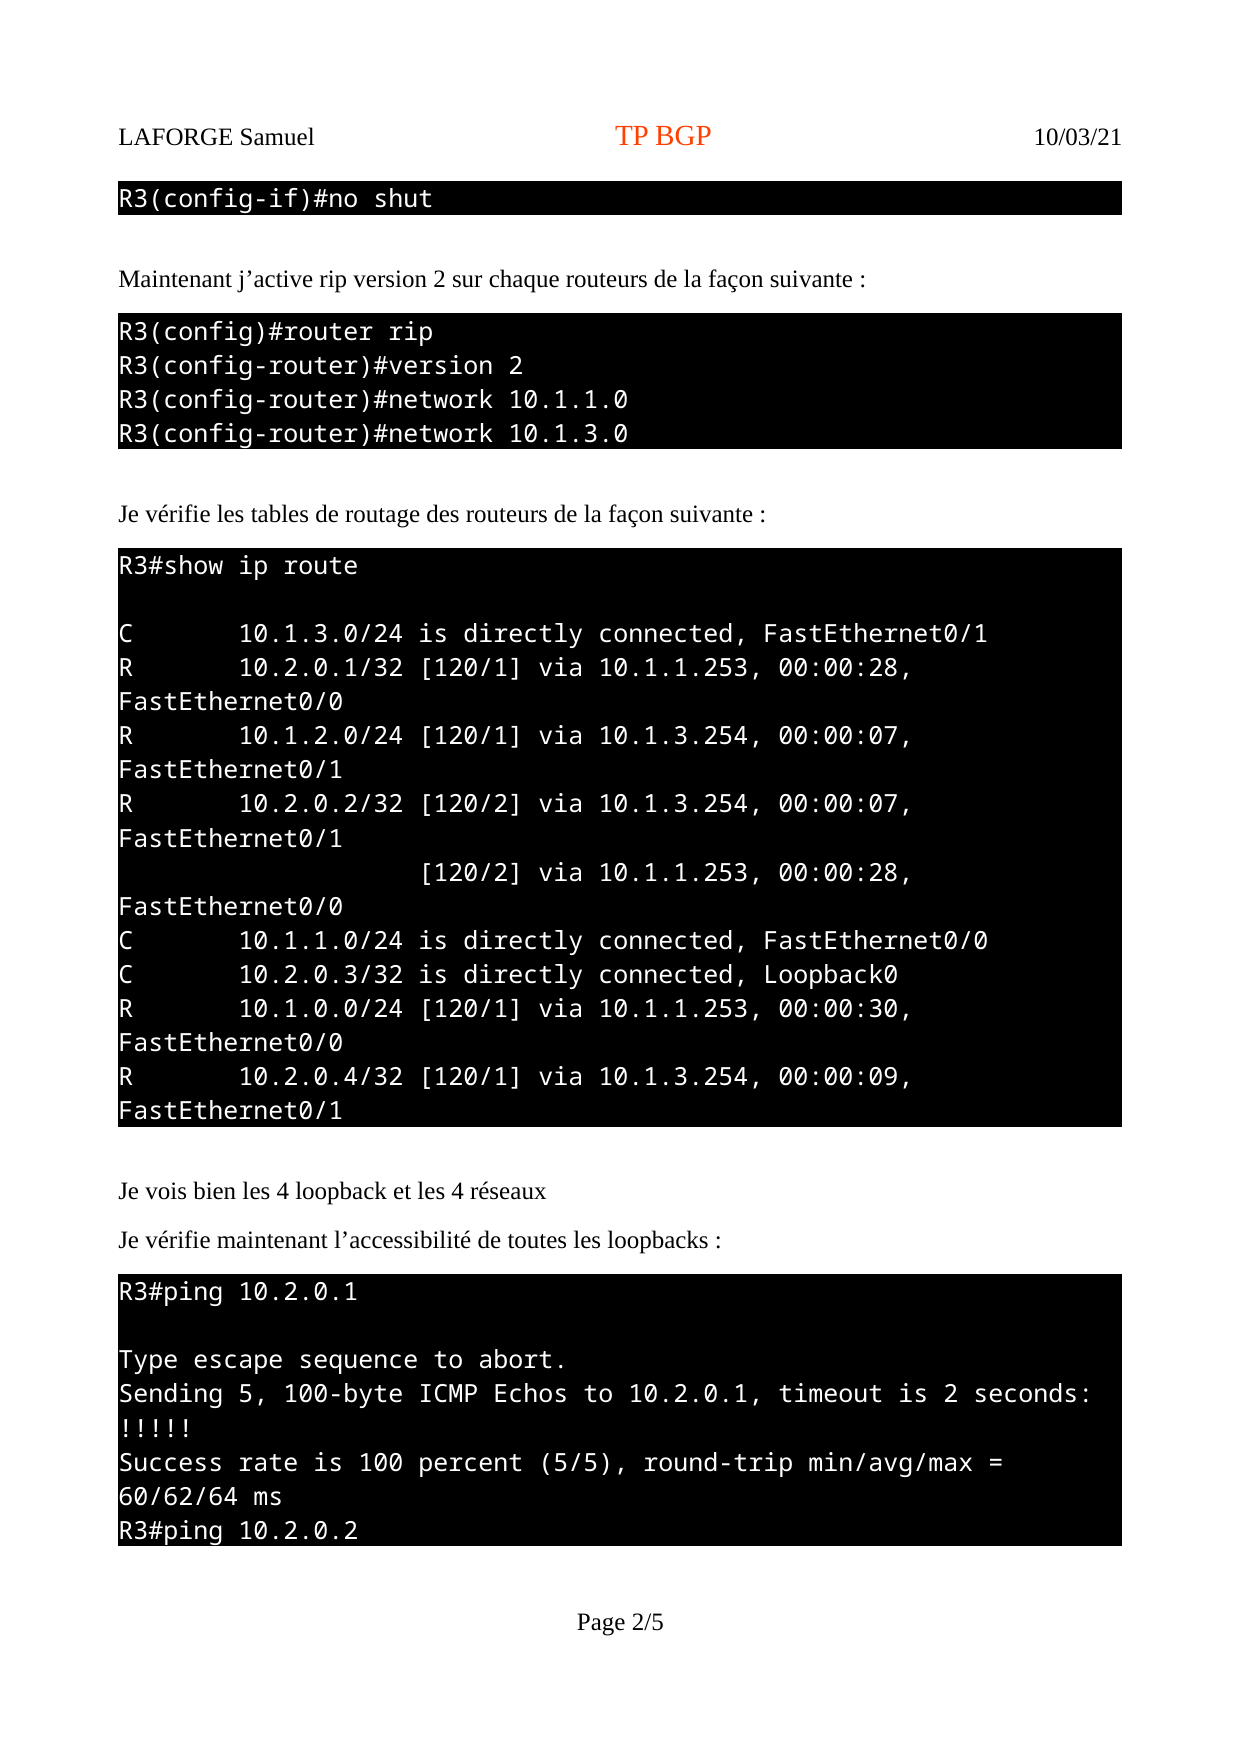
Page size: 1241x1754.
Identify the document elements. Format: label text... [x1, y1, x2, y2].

text R 10.2.0.2/32 [120/2] via 10.1.3.254, 00:00:07, FastEthernet0/1 [118, 786, 1122, 854]
text R3(config-router)#version 2 [118, 347, 1122, 381]
text Je vérifie les tables de routage des routeurs de la façon suivante : [118, 499, 1122, 527]
text R3(config-router)#network 10.1.3.0 [118, 416, 1122, 449]
text Maintenant j’active rip version 2 sur chaque routeurs de la façon suivante : [118, 264, 1122, 293]
text Je vérifie maintenant l’accessibilité de toutes les loopbacks : [118, 1225, 1122, 1254]
text C 10.1.3.0/24 is directly connected, FastEthernet0/1 [118, 616, 1122, 650]
text R 10.1.0.0/24 [120/1] via 10.1.1.253, 00:00:30, FastEthernet0/0 [118, 991, 1122, 1059]
text Type escape sequence to abort. [118, 1342, 1122, 1376]
text Je vois bien les 4 loopback et les 4 réseaux [118, 1176, 1122, 1204]
text [120/2] via 10.1.1.253, 00:00:28, FastEthernet0/0 [118, 854, 1122, 922]
text R 10.1.2.0/24 [120/1] via 10.1.3.254, 00:00:07, FastEthernet0/1 [118, 718, 1122, 786]
text Sending 5, 100-byte ICMP Echos to 10.2.0.1, timeout is 2 seconds: [118, 1376, 1122, 1410]
text R3(config-router)#network 10.1.1.0 [118, 381, 1122, 416]
text !!!!! [118, 1410, 1122, 1444]
text R 10.2.0.4/32 [120/1] via 10.1.3.254, 00:00:09, FastEthernet0/1 [118, 1059, 1122, 1127]
text C 10.2.0.3/32 is directly connected, Loopback0 [118, 956, 1122, 991]
text R 10.2.0.1/32 [120/1] via 10.1.1.253, 00:00:28, FastEthernet0/0 [118, 650, 1122, 718]
text R3#ping 10.2.0.2 [118, 1512, 1122, 1546]
text R3#ping 10.2.0.1 [118, 1274, 1122, 1308]
text R3(config)#router rip [118, 313, 1122, 347]
text R3(config-if)#no shut [118, 181, 1122, 215]
text C 10.1.1.0/24 is directly connected, FastEthernet0/0 [118, 922, 1122, 956]
text Success rate is 100 percent (5/5), round-trip min/avg/max = 60/62/64 ms [118, 1444, 1122, 1512]
text R3#show ip route [118, 548, 1122, 582]
